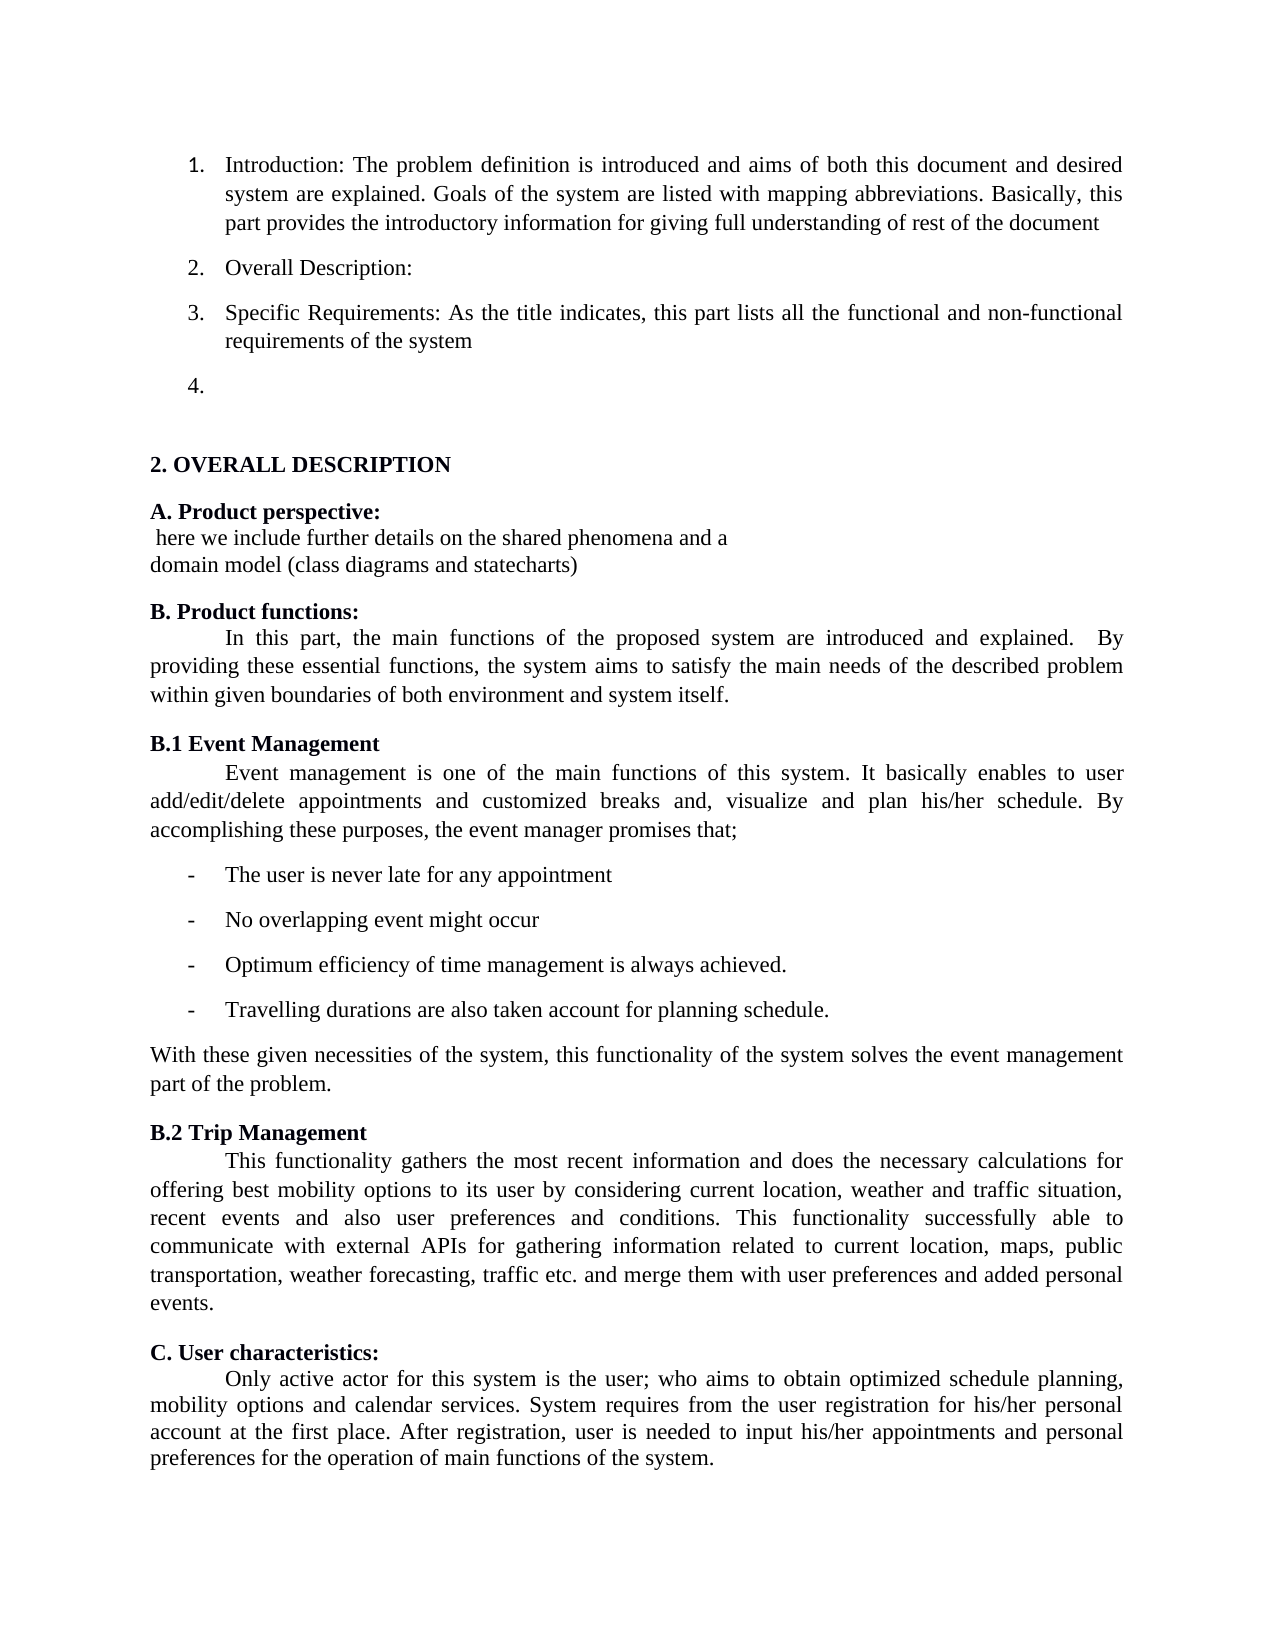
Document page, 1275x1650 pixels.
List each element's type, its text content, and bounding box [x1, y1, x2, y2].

list Specific Requirements: As the title indicates, this part lists all the functional and non-functional requirements of the system [187, 299, 1125, 353]
text In this part, the main functions of the proposed system are introduced and explained. By providing these essential functions, the system aims to satisfy the main needs of the described problem within given boundaries of both environment and system itself. [150, 624, 1125, 707]
list Overall Description: [187, 254, 1125, 280]
text here we include further details on the shared phenomena and a [150, 524, 1125, 551]
subtitle C. User characteristics: [150, 1339, 1125, 1365]
subtitle B. Product functions: [150, 598, 1125, 624]
text domain model (class diagrams and statecharts) [150, 551, 1125, 577]
text Event management is one of the main functions of this system. It basically enables to user add/edit/delete appointments and customized breaks and, visualize and plan his/her schedule. By accomplishing these purposes, the event manager promises that; [150, 759, 1125, 842]
list Introduction: The problem definition is introduced and aims of both this document and desired system are explained. Goals of the system are listed with mapping abbreviations. Basically, this part provides the introductory information for giving full understanding of rest of the document [187, 150, 1125, 235]
subtitle 2. OVERALL DESCRIPTION [150, 451, 1125, 477]
subtitle A. Product perspective: [150, 498, 1125, 524]
list Optimum efficiency of time management is always achieved. [187, 951, 1125, 977]
text This functionality gathers the most recent information and does the necessary calculations for offering best mobility options to its user by considering current location, weather and traffic situation, recent events and also user preferences and conditions. This functionality successfully able to communicate with external APIs for gathering information related to current location, maps, public transportation, weather forecasting, traffic etc. and merge them with user preferences and added personal events. [150, 1147, 1125, 1316]
subtitle B.1 Event Management [150, 730, 1125, 757]
list The user is never late for any appointment [187, 861, 1125, 887]
text Only active actor for this system is the user; who aims to obtain optimized schedule planning, mobility options and calendar services. System requires from the user registration for his/her personal account at the first place. After registration, user is needed to input his/her appointments and personal preferences for the operation of main functions of the system. [150, 1365, 1125, 1471]
list No overlapping event might occur [187, 906, 1125, 932]
subtitle B.2 Trip Management [150, 1119, 1125, 1145]
text With these given necessities of the system, this functionality of the system solves the event management part of the problem. [150, 1041, 1125, 1096]
list Travelling durations are also taken account for planning schedule. [187, 996, 1125, 1022]
